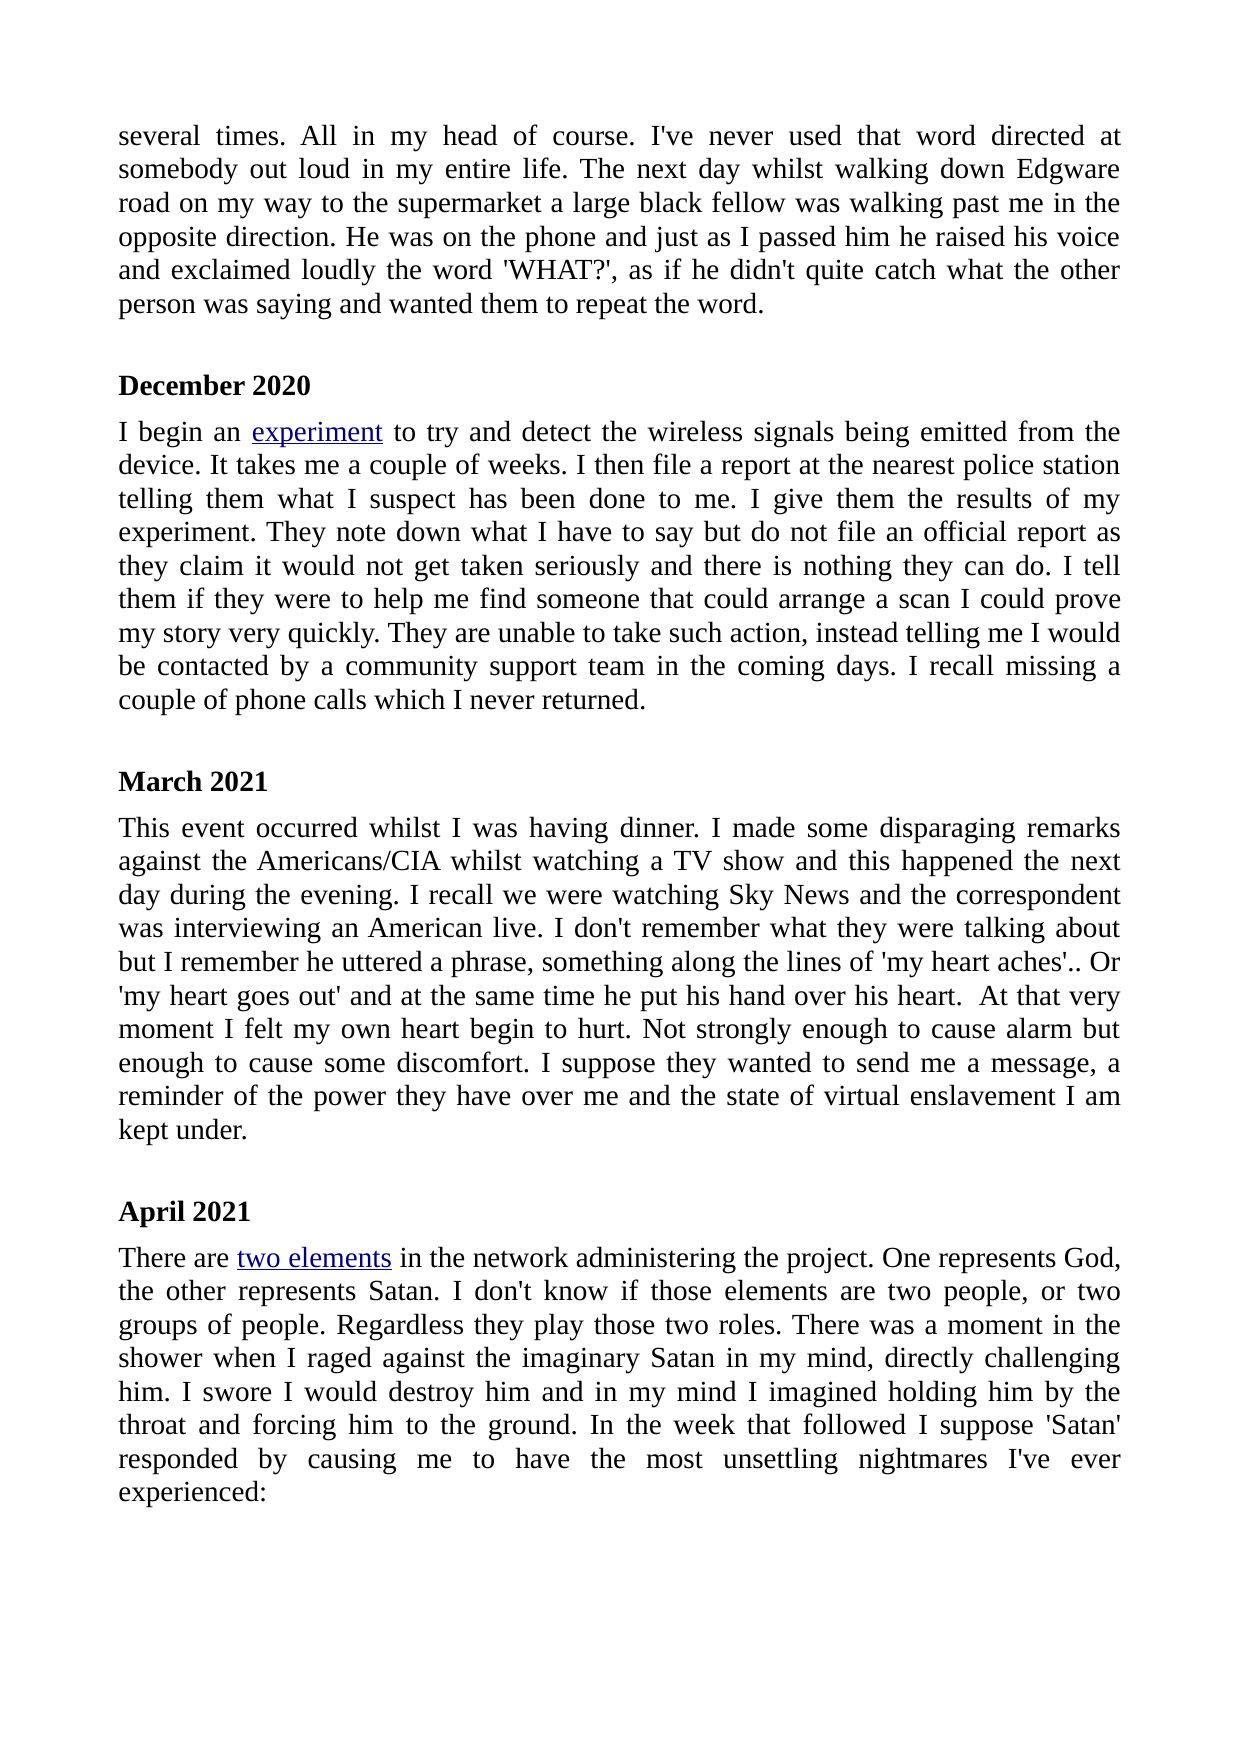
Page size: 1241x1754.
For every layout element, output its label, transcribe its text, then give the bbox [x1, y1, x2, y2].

subtitle December 2020 [118, 367, 1122, 401]
subtitle April 2021 [118, 1193, 1122, 1227]
subtitle March 2021 [118, 764, 1122, 797]
text There are two elements in the network administering the project. One represents God, the other represents Satan. I don't know if those elements are two people, or two groups of people. Regardless they play those two roles. There was a moment in the shower when I raged against the imaginary Satan in my mind, directly challenging him. I swore I would destroy him and in my mind I imagined holding him by the throat and forcing him to the ground. In the week that followed I suppose 'Satan' responded by causing me to have the most unsettling nightmares I've ever experienced: [118, 1240, 1122, 1508]
text several times. All in my head of course. I've never used that word directed at somebody out loud in my entire life. The next day whilst walking down Edgware road on my way to the supermarket a large black fellow was walking past me in the opposite direction. He was on the phone and just as I passed him he raised his voice and exclaimed loudly the word 'WHAT?', as if he didn't quite catch what the other person was saying and wanted them to repeat the word. [118, 118, 1122, 319]
text This event occurred whilst I was having dinner. I made some disparaging remarks against the Americans/CIA whilst watching a TV show and this happened the next day during the evening. I recall we were watching Sky News and the correspondent was interviewing an American live. I don't remember what they were talking about but I remember he uttered a phrase, something along the lines of 'my heart aches'.. Or 'my heart goes out' and at the same time he put his hand over his heart. At that very moment I felt my own heart begin to hurt. Not strongly enough to cause alarm but enough to cause some discomfort. I suppose they wanted to send me a message, a reminder of the power they have over me and the state of virtual enslavement I am kept under. [118, 810, 1122, 1145]
text I begin an experiment to try and detect the wireless signals being emitted from the device. It takes me a couple of weeks. I then file a report at the nearest police station telling them what I suspect has been done to me. I give them the results of my experiment. They note down what I have to say but do not file an official report as they claim it would not get taken seriously and there is nothing they can do. I tell them if they were to help me find someone that could arrange a scan I could prove my story very quickly. They are unable to take such action, instead telling me I would be contacted by a community support team in the coming days. I recall missing a couple of phone calls which I never returned. [118, 414, 1122, 716]
